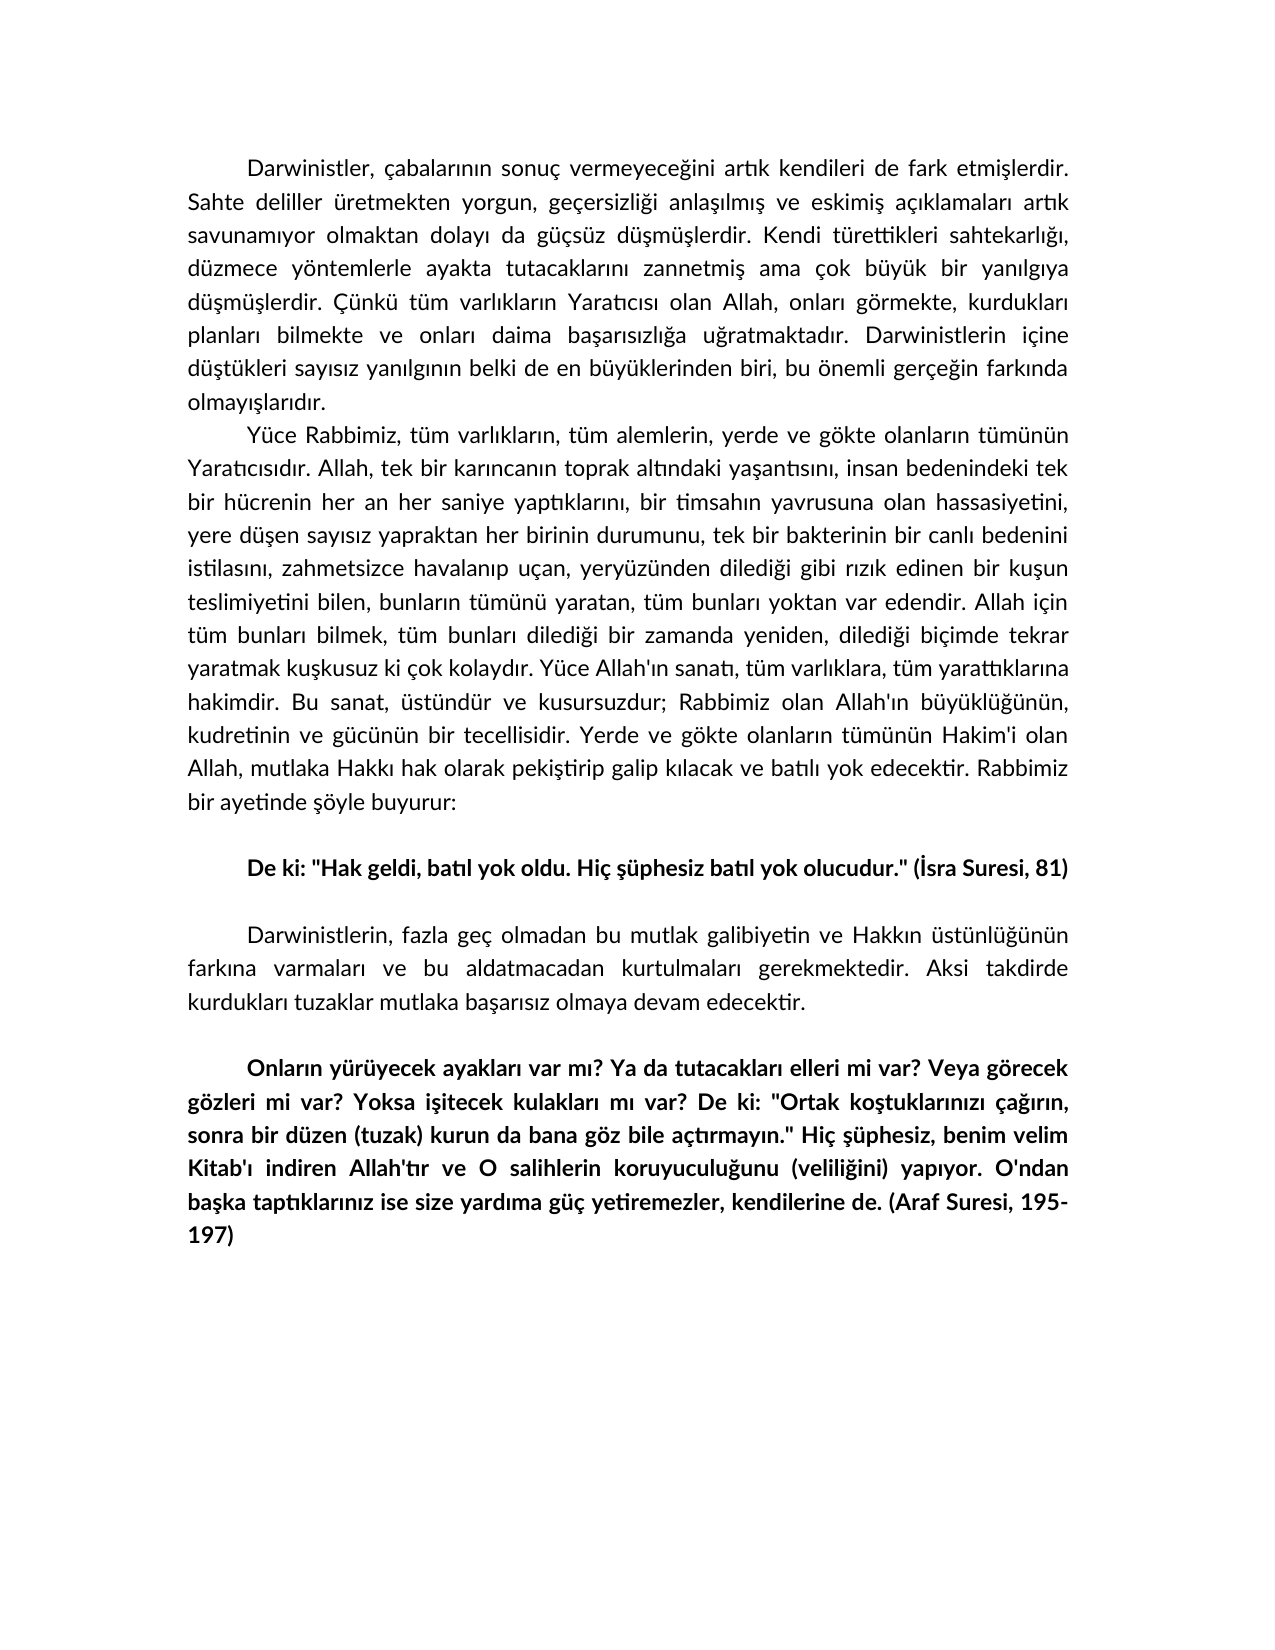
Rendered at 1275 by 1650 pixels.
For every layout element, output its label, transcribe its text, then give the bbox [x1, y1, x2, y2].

text Yüce Rabbimiz, tüm varlıkların, tüm alemlerin, yerde ve gökte olanların tümünün Yaratıcısıdır. Allah, tek bir karıncanın toprak altındaki yaşantısını, insan bedenindeki tek bir hücrenin her an her saniye yaptıklarını, bir timsahın yavrusuna olan hassasiyetini, yere düşen sayısız yapraktan her birinin durumunu, tek bir bakterinin bir canlı bedenini istilasını, zahmetsizce havalanıp uçan, yeryüzünden dilediği gibi rızık edinen bir kuşun teslimiyetini bilen, bunların tümünü yaratan, tüm bunları yoktan var edendir. Allah için tüm bunları bilmek, tüm bunları dilediği bir zamanda yeniden, dilediği biçimde tekrar yaratmak kuşkusuz ki çok kolaydır. Yüce Allah'ın sanatı, tüm varlıklara, tüm yarattıklarına hakimdir. Bu sanat, üstündür ve kusursuzdur; Rabbimiz olan Allah'ın büyüklüğünün, kudretinin ve gücünün bir tecellisidir. Yerde ve gökte olanların tümünün Hakim'i olan Allah, mutlaka Hakkı hak olarak pekiştirip galip kılacak ve batılı yok edecektir. Rabbimiz bir ayetinde şöyle buyurur: [187, 417, 1070, 817]
text Onların yürüyecek ayakları var mı? Ya da tutacakları elleri mi var? Veya görecek gözleri mi var? Yoksa işitecek kulakları mı var? De ki: "Ortak koştuklarınızı çağırın, sonra bir düzen (tuzak) kurun da bana göz bile açtırmayın." Hiç şüphesiz, benim velim Kitab'ı indiren Allah'tır ve O salihlerin koruyuculuğunu (veliliğini) yapıyor. O'ndan başka taptıklarınız ise size yardıma güç yetiremezler, kendilerine de. (Araf Suresi, 195-197) [187, 1050, 1070, 1250]
text Darwinistlerin, fazla geç olmadan bu mutlak galibiyetin ve Hakkın üstünlüğünün farkına varmaları ve bu aldatmacadan kurtulmaları gerekmektedir. Aksi takdirde kurdukları tuzaklar mutlaka başarısız olmaya devam edecektir. [187, 917, 1070, 1017]
text De ki: "Hak geldi, batıl yok oldu. Hiç şüphesiz batıl yok olucudur." (İsra Suresi, 81) [187, 850, 1070, 883]
text Darwinistler, çabalarının sonuç vermeyeceğini artık kendileri de fark etmişlerdir. Sahte deliller üretmekten yorgun, geçersizliği anlaşılmış ve eskimiş açıklamaları artık savunamıyor olmaktan dolayı da güçsüz düşmüşlerdir. Kendi türettikleri sahtekarlığı, düzmece yöntemlerle ayakta tutacaklarını zannetmiş ama çok büyük bir yanılgıya düşmüşlerdir. Çünkü tüm varlıkların Yaratıcısı olan Allah, onları görmekte, kurdukları planları bilmekte ve onları daima başarısızlığa uğratmaktadır. Darwinistlerin içine düştükleri sayısız yanılgının belki de en büyüklerinden biri, bu önemli gerçeğin farkında olmayışlarıdır. [187, 150, 1070, 417]
